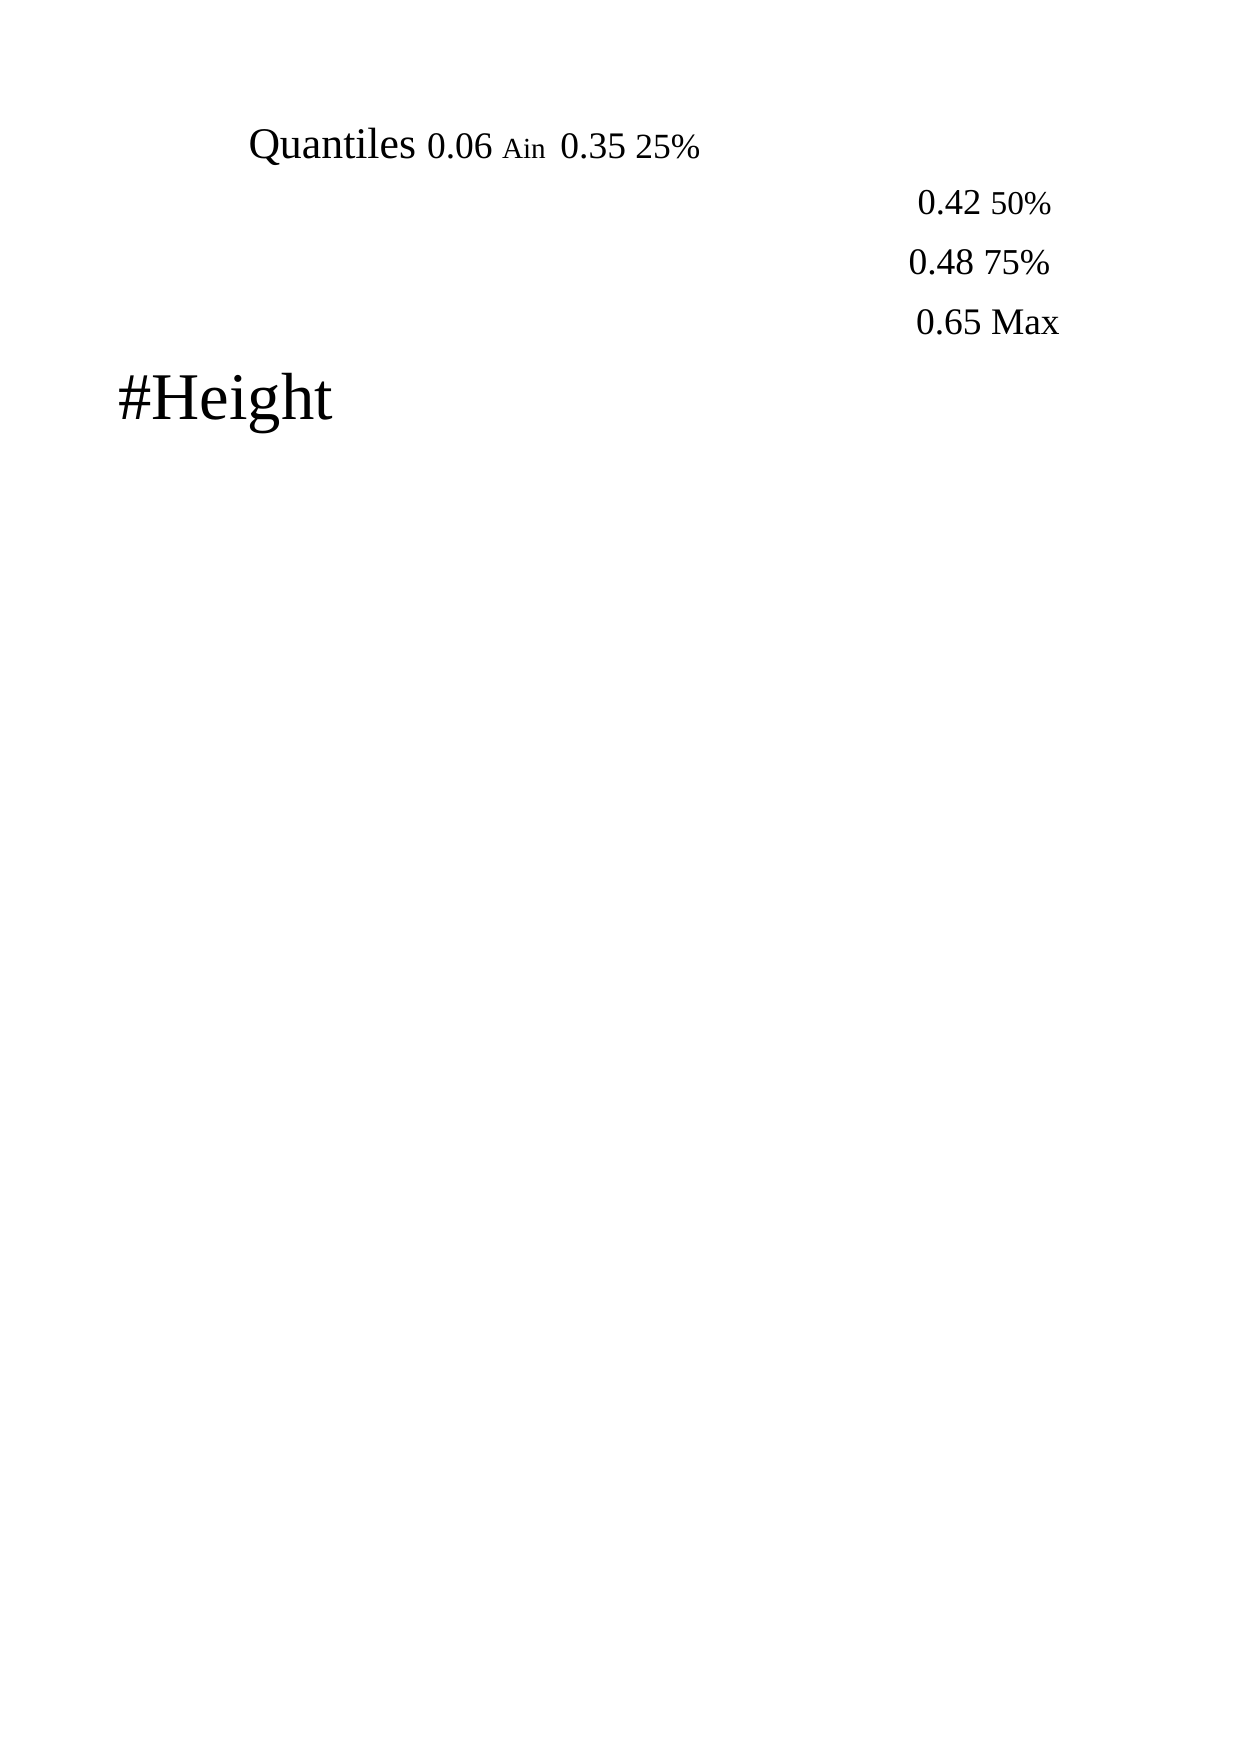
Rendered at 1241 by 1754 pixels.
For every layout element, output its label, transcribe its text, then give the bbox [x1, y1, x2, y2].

text 0.65 Max [118, 299, 1069, 342]
text #Height [118, 371, 1122, 432]
text 0.48 75% [118, 239, 1068, 282]
text Quantiles 0.06 Ain 0.35 25% [248, 118, 1072, 168]
text 0.42 50% [118, 180, 1068, 222]
